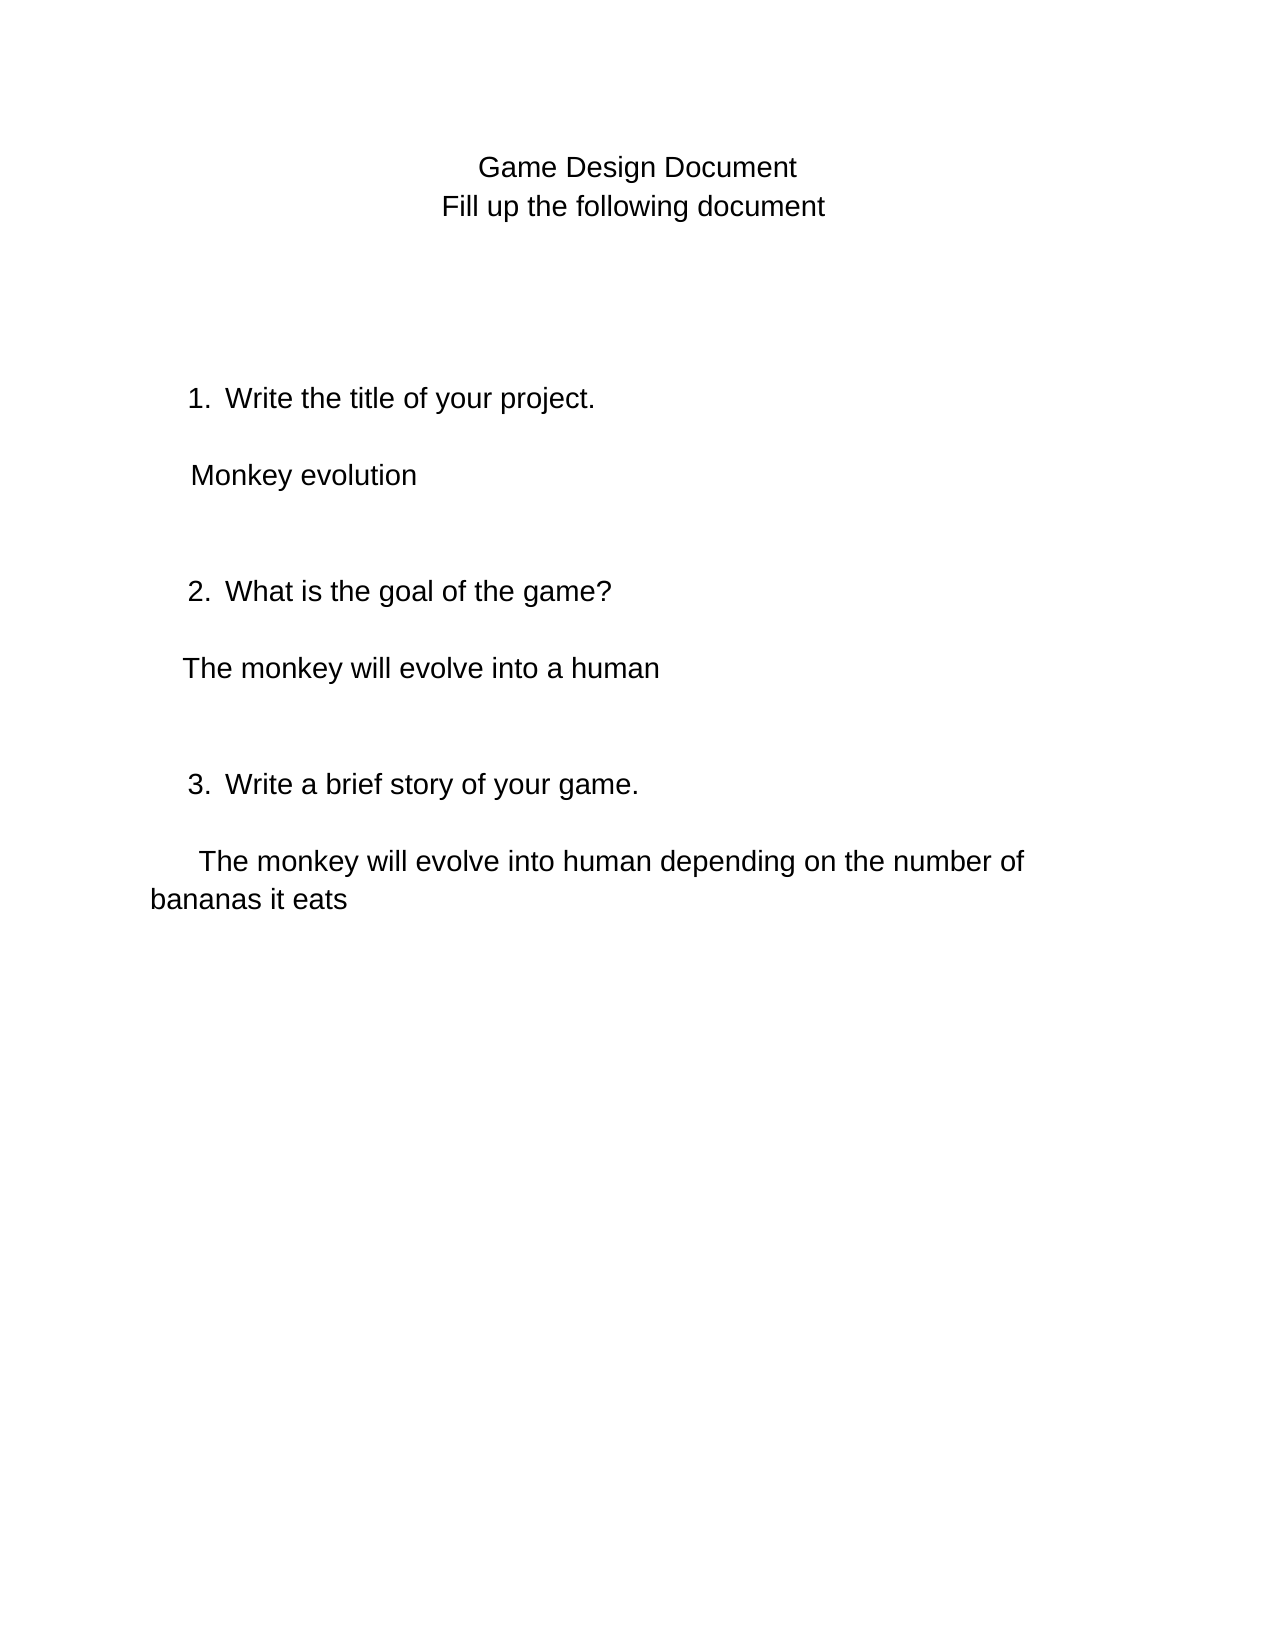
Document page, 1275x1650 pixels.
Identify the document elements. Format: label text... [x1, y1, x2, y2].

text Fill up the following document [150, 188, 1125, 222]
list What is the goal of the game? [187, 574, 1125, 607]
text The monkey will evolve into human depending on the number of bananas it eats [150, 844, 1125, 916]
list Write the title of your project. [187, 381, 1125, 415]
text The monkey will evolve into a human [150, 651, 1125, 684]
text Monkey evolution [150, 458, 1125, 492]
text Game Design Document [150, 150, 1125, 183]
list Write a brief story of your game. [187, 767, 1125, 800]
